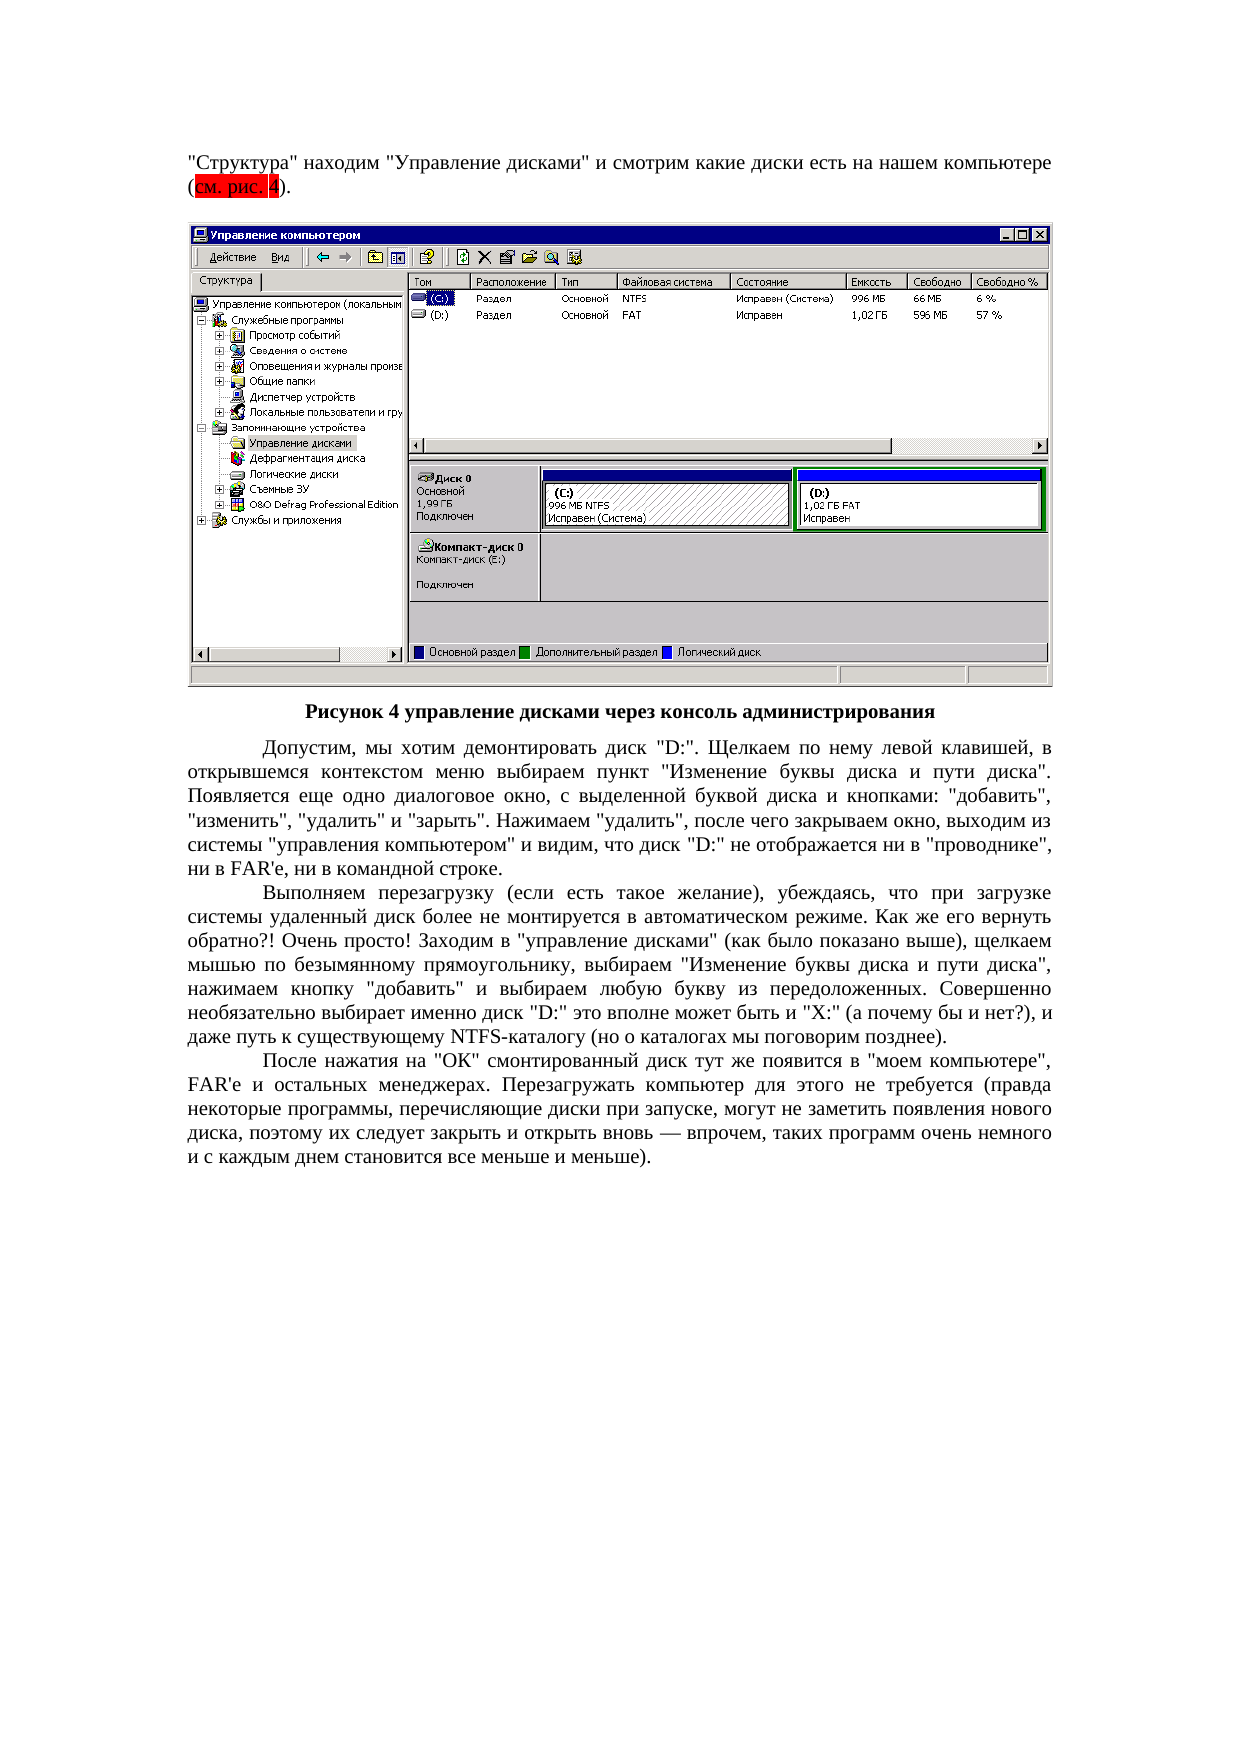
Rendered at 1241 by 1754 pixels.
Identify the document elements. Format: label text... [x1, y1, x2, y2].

picture [187, 222, 1053, 687]
text После нажатия на "ОК" смонтированный диск тут же появится в "моем компьютере", FAR'е и остальных менеджерах. Перезагружать компьютер для этого не требуется (правда некоторые программы, перечисляющие диски при запуске, могут не заметить появления нового диска, поэтому их следует закрыть и открыть вновь — впрочем, таких программ очень немного и с каждым днем становится все меньше и меньше). [187, 1048, 1053, 1168]
text Рисунок 4 управление дисками через консоль администрирования [187, 699, 1053, 723]
text "Структура" находим "Управление дисками" и смотрим какие диски есть на нашем компьютере (см. рис. 4). [187, 150, 1053, 198]
text Допустим, мы хотим демонтировать диск "D:". Щелкаем по нему левой клавишей, в открывшемся контекстом меню выбираем пункт "Изменение буквы диска и пути диска". Появляется еще одно диалоговое окно, с выделенной буквой диска и кнопками: "добавить", "изменить", "удалить" и "зарыть". Нажимаем "удалить", после чего закрываем окно, выходим из системы "управления компьютером" и видим, что диск "D:" не отображается ни в "проводнике", ни в FAR'е, ни в командной строке. [187, 735, 1053, 880]
text Выполняем перезагрузку (если есть такое желание), убеждаясь, что при загрузке системы удаленный диск более не монтируется в автоматическом режиме. Как же его вернуть обратно?! Очень просто! Заходим в "управление дисками" (как было показано выше), щелкаем мышью по безымянному прямоугольнику, выбираем "Изменение буквы диска и пути диска", нажимаем кнопку "добавить" и выбираем любую букву из передоложенных. Совершенно необязательно выбирает именно диск "D:" это вполне может быть и "X:" (а почему бы и нет?), и даже путь к существующему NTFS-каталогу (но о каталогах мы поговорим позднее). [187, 880, 1053, 1048]
